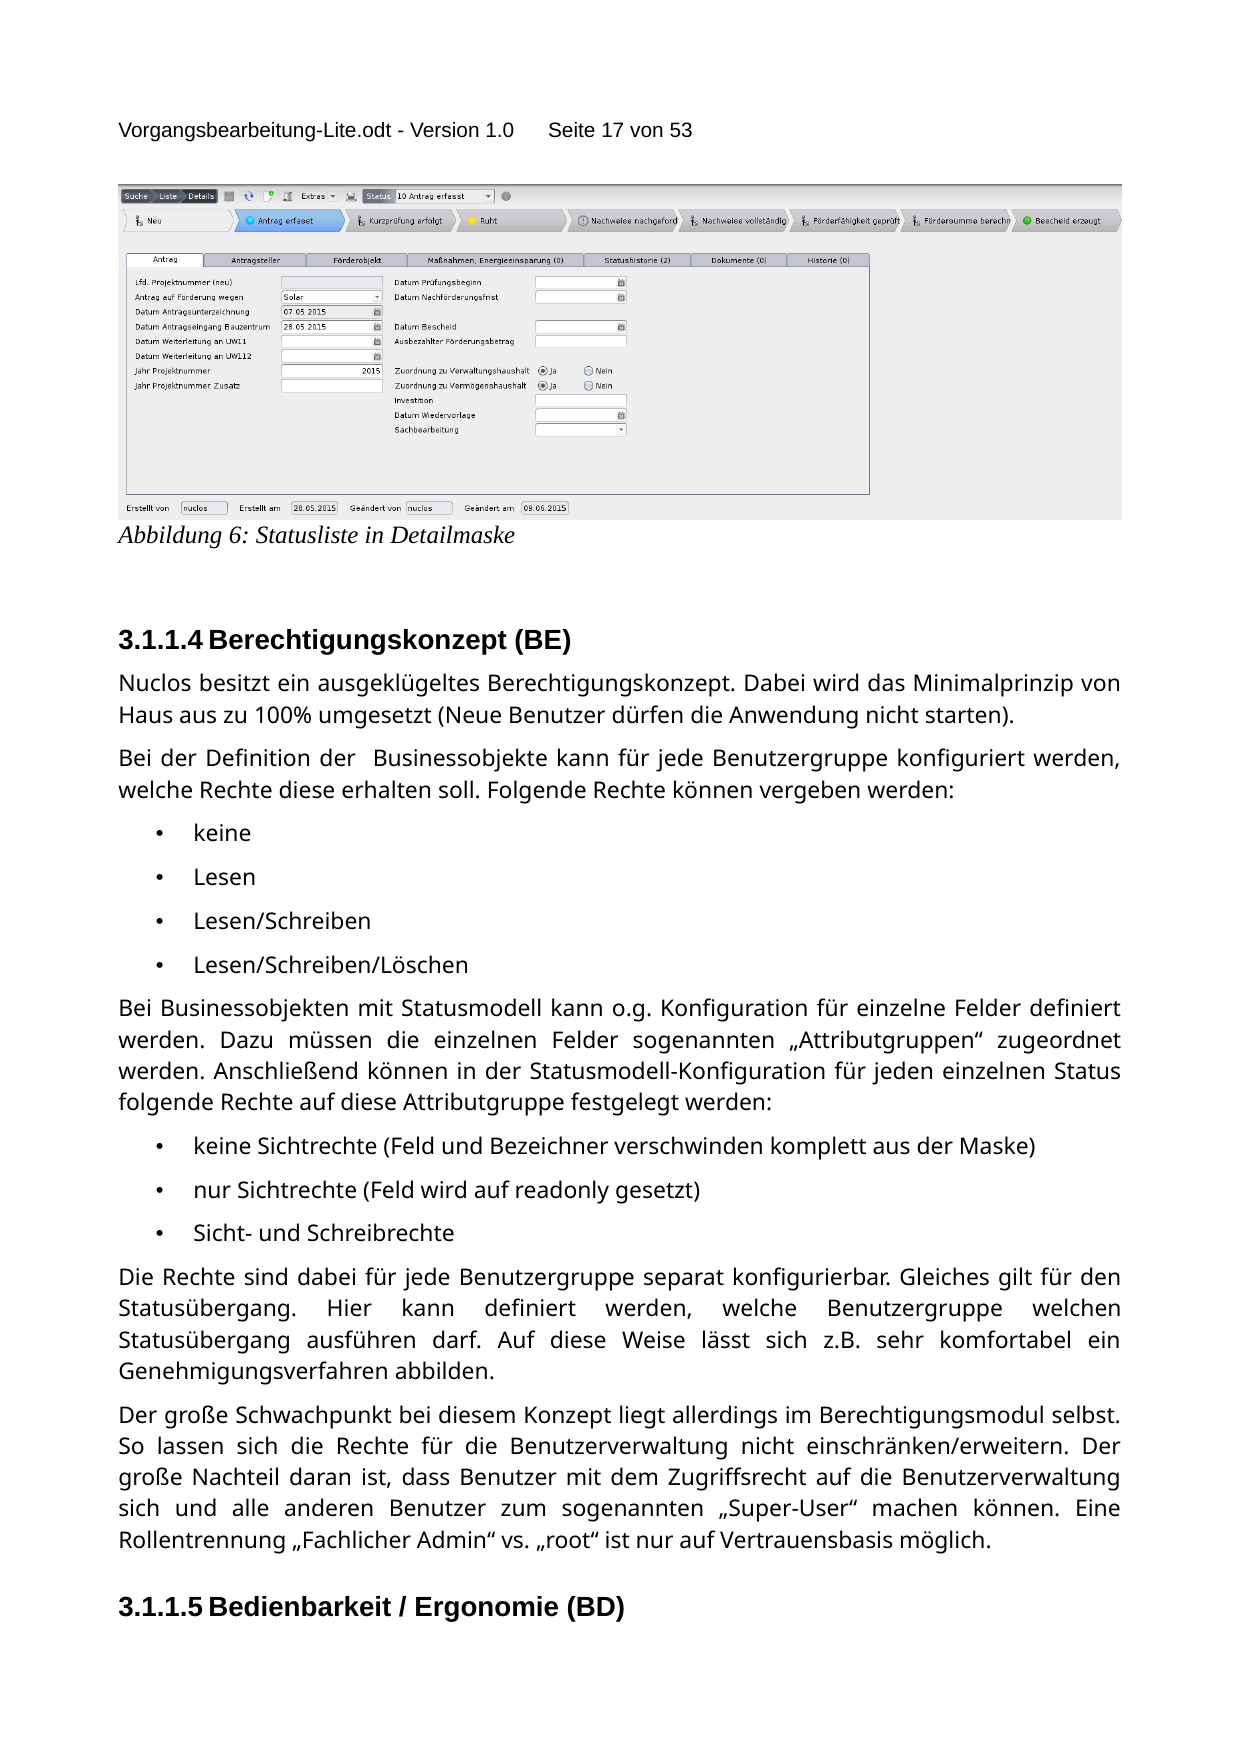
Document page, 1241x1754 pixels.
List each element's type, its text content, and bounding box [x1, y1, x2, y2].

list Lesen/Schreiben [156, 905, 1122, 936]
subtitle Berechtigungskonzept (BE) [118, 623, 1122, 655]
list Lesen/Schreiben/Löschen [156, 948, 1122, 980]
text Abbildung 6: Statusliste in Detailmaske [118, 520, 1122, 549]
text Die Rechte sind dabei für jede Benutzergruppe separat konfigurierbar. Gleiches gilt für den Statusübergang. Hier kann definiert werden, welche Benutzergruppe welchen Statusübergang ausführen darf. Auf diese Weise lässt sich z.B. sehr komfortabel ein Genehmigungsverfahren abbilden. [118, 1261, 1122, 1386]
list keine [156, 817, 1122, 848]
text Der große Schwachpunkt bei diesem Konzept liegt allerdings im Berechtigungsmodul selbst. So lassen sich die Rechte für die Benutzerverwaltung nicht einschränken/erweitern. Der große Nachteil daran ist, dass Benutzer mit dem Zugriffsrecht auf die Benutzerverwaltung sich und alle anderen Benutzer zum sogenannten „Super-User“ machen können. Eine Rollentrennung „Fachlicher Admin“ vs. „root“ ist nur auf Vertrauensbasis möglich. [118, 1398, 1122, 1555]
subtitle Bedienbarkeit / Ergonomie (BD) [118, 1590, 1122, 1622]
list keine Sichtrechte (Feld und Bezeichner verschwinden komplett aus der Maske) [156, 1130, 1122, 1161]
list Sicht- und Schreibrechte [156, 1217, 1122, 1248]
picture [118, 184, 1123, 520]
text Bei der Definition der Businessobjekte kann für jede Benutzergruppe konfiguriert werden, welche Rechte diese erhalten soll. Folgende Rechte können vergeben werden: [118, 742, 1122, 805]
list Lesen [156, 861, 1122, 892]
text Nuclos besitzt ein ausgeklügeltes Berechtigungskonzept. Dabei wird das Minimalprinzip von Haus aus zu 100% umgesetzt (Neue Benutzer dürfen die Anwendung nicht starten). [118, 667, 1122, 730]
text Bei Businessobjekten mit Statusmodell kann o.g. Konfiguration für einzelne Felder definiert werden. Dazu müssen die einzelnen Felder sogenannten „Attributgruppen“ zugeordnet werden. Anschließend können in der Statusmodell-Konfiguration für jeden einzelnen Status folgende Rechte auf diese Attributgruppe festgelegt werden: [118, 992, 1122, 1117]
list nur Sichtrechte (Feld wird auf readonly gesetzt) [156, 1173, 1122, 1205]
